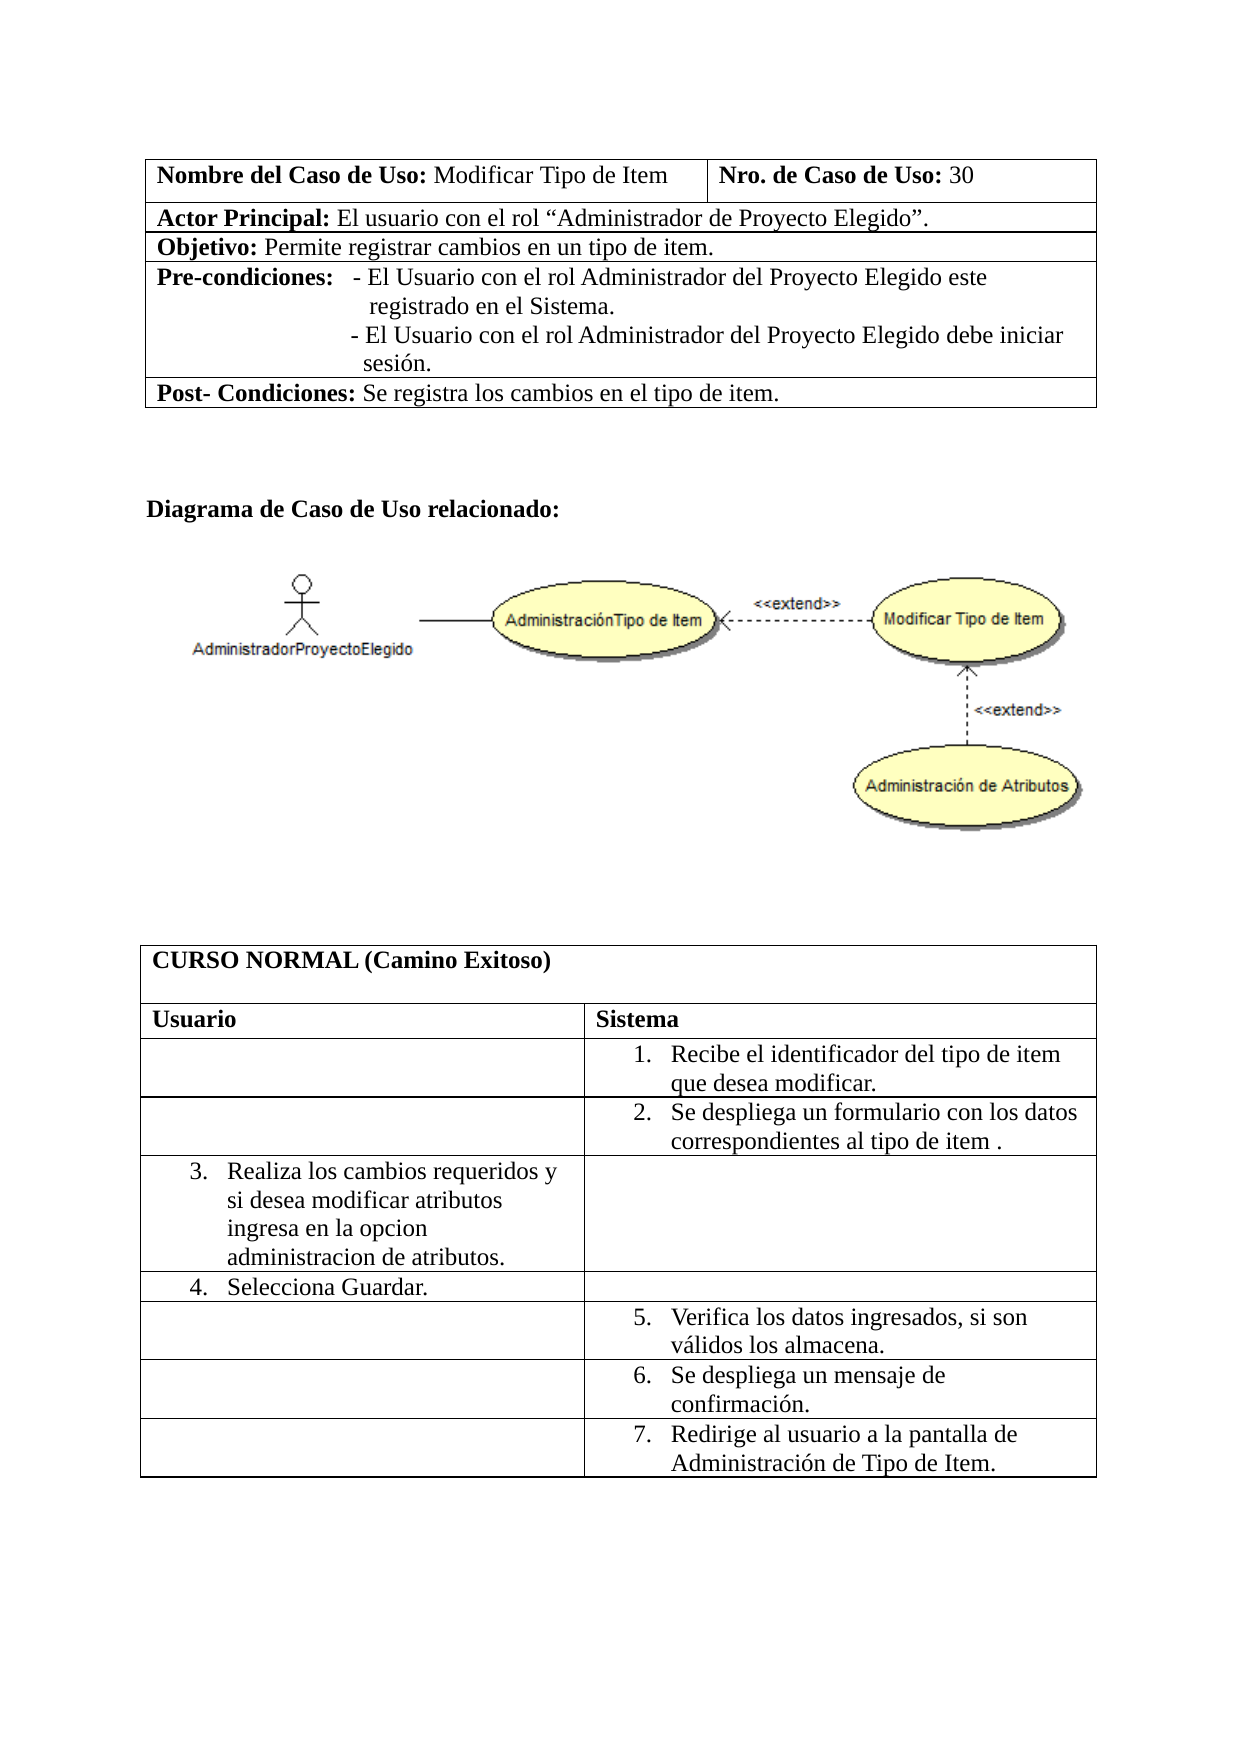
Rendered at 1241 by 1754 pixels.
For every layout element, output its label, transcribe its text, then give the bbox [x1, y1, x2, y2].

table_cell [141, 1302, 584, 1359]
table_cell Recibe el identificador del tipo de item que desea modificar. [585, 1039, 1096, 1096]
table_cell [585, 1272, 1096, 1301]
table_cell Post- Condiciones: Se registra los cambios en el tipo de item. [146, 378, 1096, 407]
table_cell [585, 1156, 1096, 1271]
table_cell Realiza los cambios requeridos y si desea modificar atributos ingresa en la opcion administracion de atributos. [141, 1156, 584, 1271]
table_header Nombre del Caso de Uso: Modificar Tipo de Item [146, 160, 707, 202]
table_cell Pre-condiciones: - El Usuario con el rol Administrador del Proyecto Elegido este registrado en el Sistema. - El Usuario con el rol Administrador del Proyecto Elegido debe iniciar sesión. [146, 262, 1096, 377]
table_cell Se despliega un formulario con los datos correspondientes al tipo de item . [585, 1098, 1096, 1155]
table_cell [141, 1039, 584, 1096]
table_header CURSO NORMAL (Camino Exitoso) [141, 946, 1096, 1003]
table_cell [141, 1098, 584, 1155]
table_cell Redirige al usuario a la pantalla de Administración de Tipo de Item. [585, 1419, 1096, 1476]
table_cell Verifica los datos ingresados, si son válidos los almacena. [585, 1302, 1096, 1359]
text Diagrama de Caso de Uso relacionado: [118, 494, 1122, 523]
table_cell Selecciona Guardar. [141, 1272, 584, 1301]
table_cell Objetivo: Permite registrar cambios en un tipo de item. [146, 233, 1096, 261]
table_cell Actor Principal: El usuario con el rol “Administrador de Proyecto Elegido”. [146, 203, 1096, 231]
table_cell Sistema [585, 1004, 1096, 1038]
table_header Nro. de Caso de Uso: 30 [708, 160, 1096, 202]
table_cell [141, 1419, 584, 1476]
table_cell [141, 1360, 584, 1418]
picture [141, 557, 1100, 848]
table_cell Usuario [141, 1004, 584, 1038]
table_cell Se despliega un mensaje de confirmación. [585, 1360, 1096, 1418]
